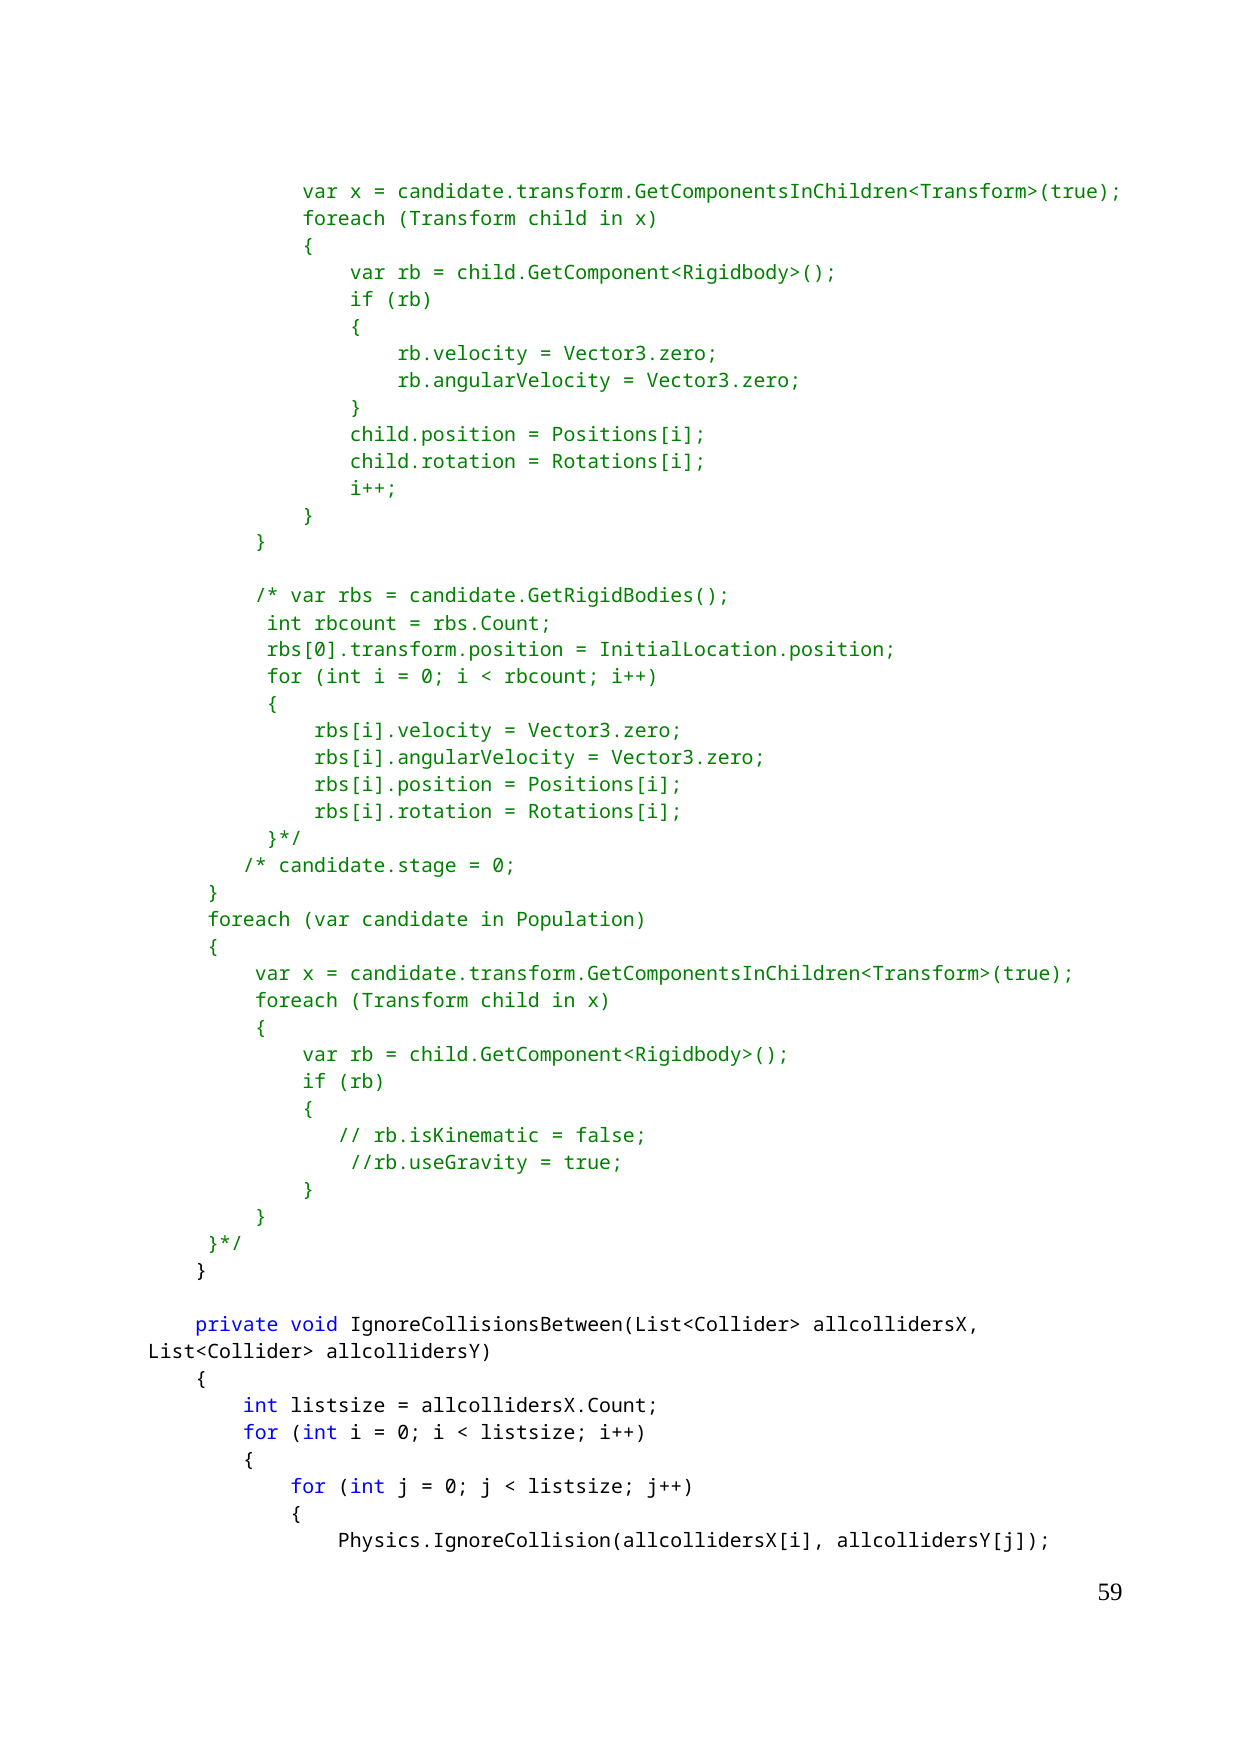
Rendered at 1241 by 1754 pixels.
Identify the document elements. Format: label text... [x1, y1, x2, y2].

text int rbcount = rbs.Count; [148, 609, 1122, 636]
text Physics.IgnoreCollision(allcollidersX[i], allcollidersY[j]); [148, 1526, 1122, 1553]
text } [148, 393, 1122, 420]
text { [148, 312, 1122, 339]
text private void IgnoreCollisionsBetween(List<Collider> allcollidersX, List<Collider> allcollidersY) [148, 1310, 1122, 1364]
text foreach (var candidate in Population) [148, 906, 1122, 932]
text for (int i = 0; i < listsize; i++) [148, 1418, 1122, 1445]
text /* candidate.stage = 0; [148, 852, 1122, 878]
text foreach (Transform child in x) [148, 204, 1122, 231]
text rbs[i].position = Positions[i]; [148, 771, 1122, 798]
text rb.velocity = Vector3.zero; [148, 339, 1122, 366]
text //rb.useGravity = true; [148, 1148, 1122, 1175]
text }*/ [148, 1229, 1122, 1256]
text { [148, 1499, 1122, 1526]
text } [148, 501, 1122, 528]
text rb.angularVelocity = Vector3.zero; [148, 366, 1122, 393]
text } [148, 1202, 1122, 1229]
text } [148, 528, 1122, 555]
text rbs[i].rotation = Rotations[i]; [148, 798, 1122, 824]
text var rb = child.GetComponent<Rigidbody>(); [148, 1040, 1122, 1067]
text child.position = Positions[i]; [148, 420, 1122, 447]
text if (rb) [148, 1067, 1122, 1094]
text }*/ [148, 824, 1122, 852]
text { [148, 932, 1122, 959]
text var x = candidate.transform.GetComponentsInChildren<Transform>(true); [148, 959, 1122, 986]
text /* var rbs = candidate.GetRigidBodies(); [148, 582, 1122, 609]
text } [148, 1256, 1122, 1283]
text for (int i = 0; i < rbcount; i++) [148, 663, 1122, 690]
text var rb = child.GetComponent<Rigidbody>(); [148, 258, 1122, 285]
text } [148, 1175, 1122, 1202]
text var x = candidate.transform.GetComponentsInChildren<Transform>(true); [148, 177, 1122, 204]
text i++; [148, 474, 1122, 501]
text rbs[i].velocity = Vector3.zero; [148, 717, 1122, 744]
text foreach (Transform child in x) [148, 986, 1122, 1013]
text { [148, 1094, 1122, 1121]
text { [148, 1013, 1122, 1040]
text if (rb) [148, 285, 1122, 312]
text child.rotation = Rotations[i]; [148, 447, 1122, 474]
text rbs[0].transform.position = InitialLocation.position; [148, 636, 1122, 663]
text // rb.isKinematic = false; [148, 1121, 1122, 1148]
text { [148, 690, 1122, 717]
text for (int j = 0; j < listsize; j++) [148, 1472, 1122, 1499]
text } [148, 878, 1122, 906]
text { [148, 1445, 1122, 1472]
text rbs[i].angularVelocity = Vector3.zero; [148, 744, 1122, 771]
text { [148, 1364, 1122, 1391]
text { [148, 231, 1122, 258]
text int listsize = allcollidersX.Count; [148, 1391, 1122, 1418]
